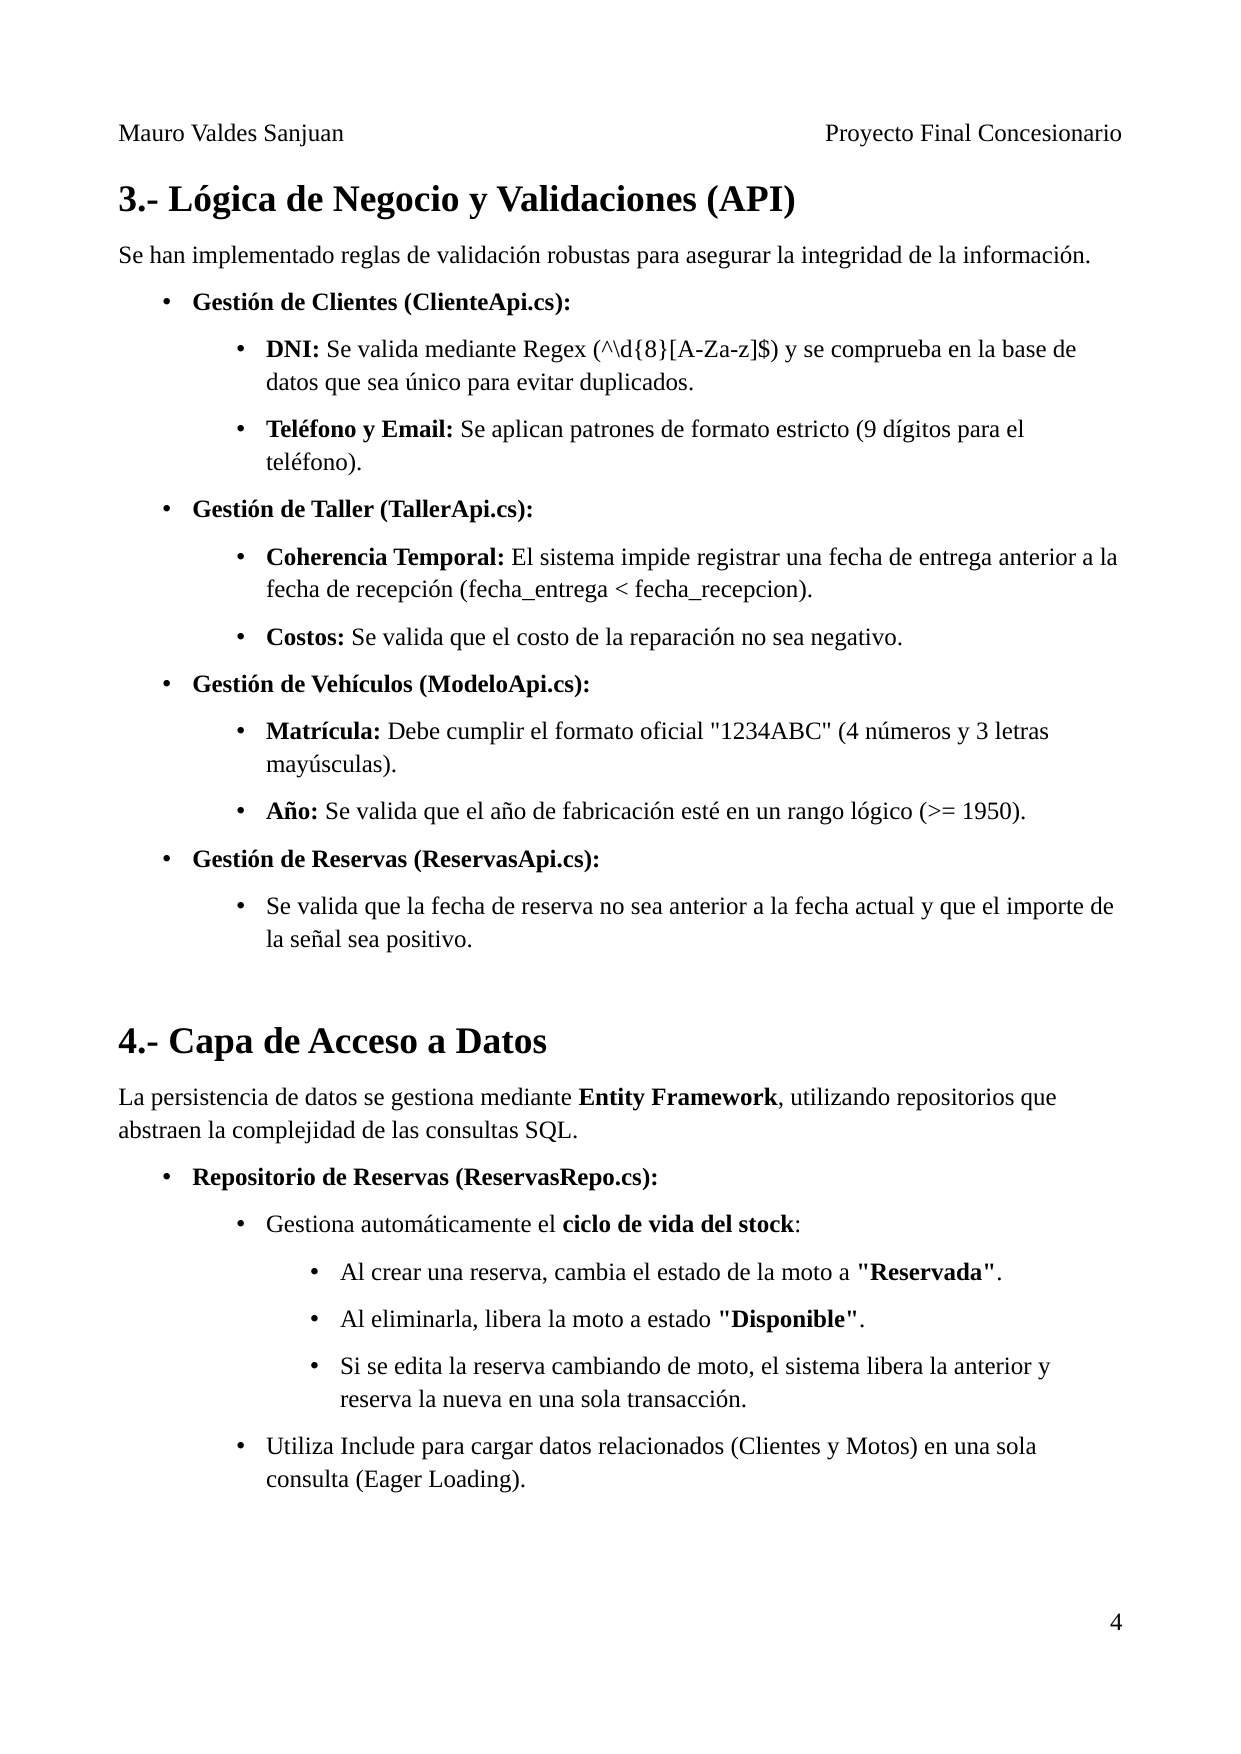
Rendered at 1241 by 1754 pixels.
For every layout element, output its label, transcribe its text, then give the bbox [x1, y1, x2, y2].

list Al crear una reserva, cambia el estado de la moto a "Reservada". [310, 1257, 1122, 1285]
subtitle 3.- Lógica de Negocio y Validaciones (API) [118, 176, 1122, 219]
list Gestión de Taller (TallerApi.cs): [162, 494, 1122, 523]
list Matrícula: Debe cumplir el formato oficial "1234ABC" (4 números y 3 letras mayúsculas). [236, 716, 1122, 778]
list DNI: Se valida mediante Regex (^\d{8}[A-Za-z]$) y se comprueba en la base de datos que sea único para evitar duplicados. [236, 334, 1122, 396]
list Teléfono y Email: Se aplican patrones de formato estricto (9 dígitos para el teléfono). [236, 414, 1122, 476]
text Se han implementado reglas de validación robustas para asegurar la integridad de la información. [118, 240, 1122, 269]
subtitle 4.- Capa de Acceso a Datos [118, 1018, 1122, 1061]
list Gestión de Reservas (ReservasApi.cs): [162, 844, 1122, 872]
list Al eliminarla, libera la moto a estado "Disponible". [310, 1304, 1122, 1333]
list Se valida que la fecha de reserva no sea anterior a la fecha actual y que el importe de la señal sea positivo. [236, 891, 1122, 952]
text La persistencia de datos se gestiona mediante Entity Framework, utilizando repositorios que abstraen la complejidad de las consultas SQL. [118, 1082, 1122, 1143]
list Gestión de Clientes (ClienteApi.cs): [162, 287, 1122, 316]
list Repositorio de Reservas (ReservasRepo.cs): [162, 1162, 1122, 1191]
list Utiliza Include para cargar datos relacionados (Clientes y Motos) en una sola consulta (Eager Loading). [236, 1431, 1122, 1493]
list Costos: Se valida que el costo de la reparación no sea negativo. [236, 622, 1122, 651]
list Coherencia Temporal: El sistema impide registrar una fecha de entrega anterior a la fecha de recepción (fecha_entrega < fecha_recepcion). [236, 542, 1122, 603]
list Año: Se valida que el año de fabricación esté en un rango lógico (>= 1950). [236, 796, 1122, 825]
list Si se edita la reserva cambiando de moto, el sistema libera la anterior y reserva la nueva en una sola transacción. [310, 1351, 1122, 1413]
list Gestión de Vehículos (ModeloApi.cs): [162, 669, 1122, 698]
list Gestiona automáticamente el ciclo de vida del stock: [236, 1209, 1122, 1238]
